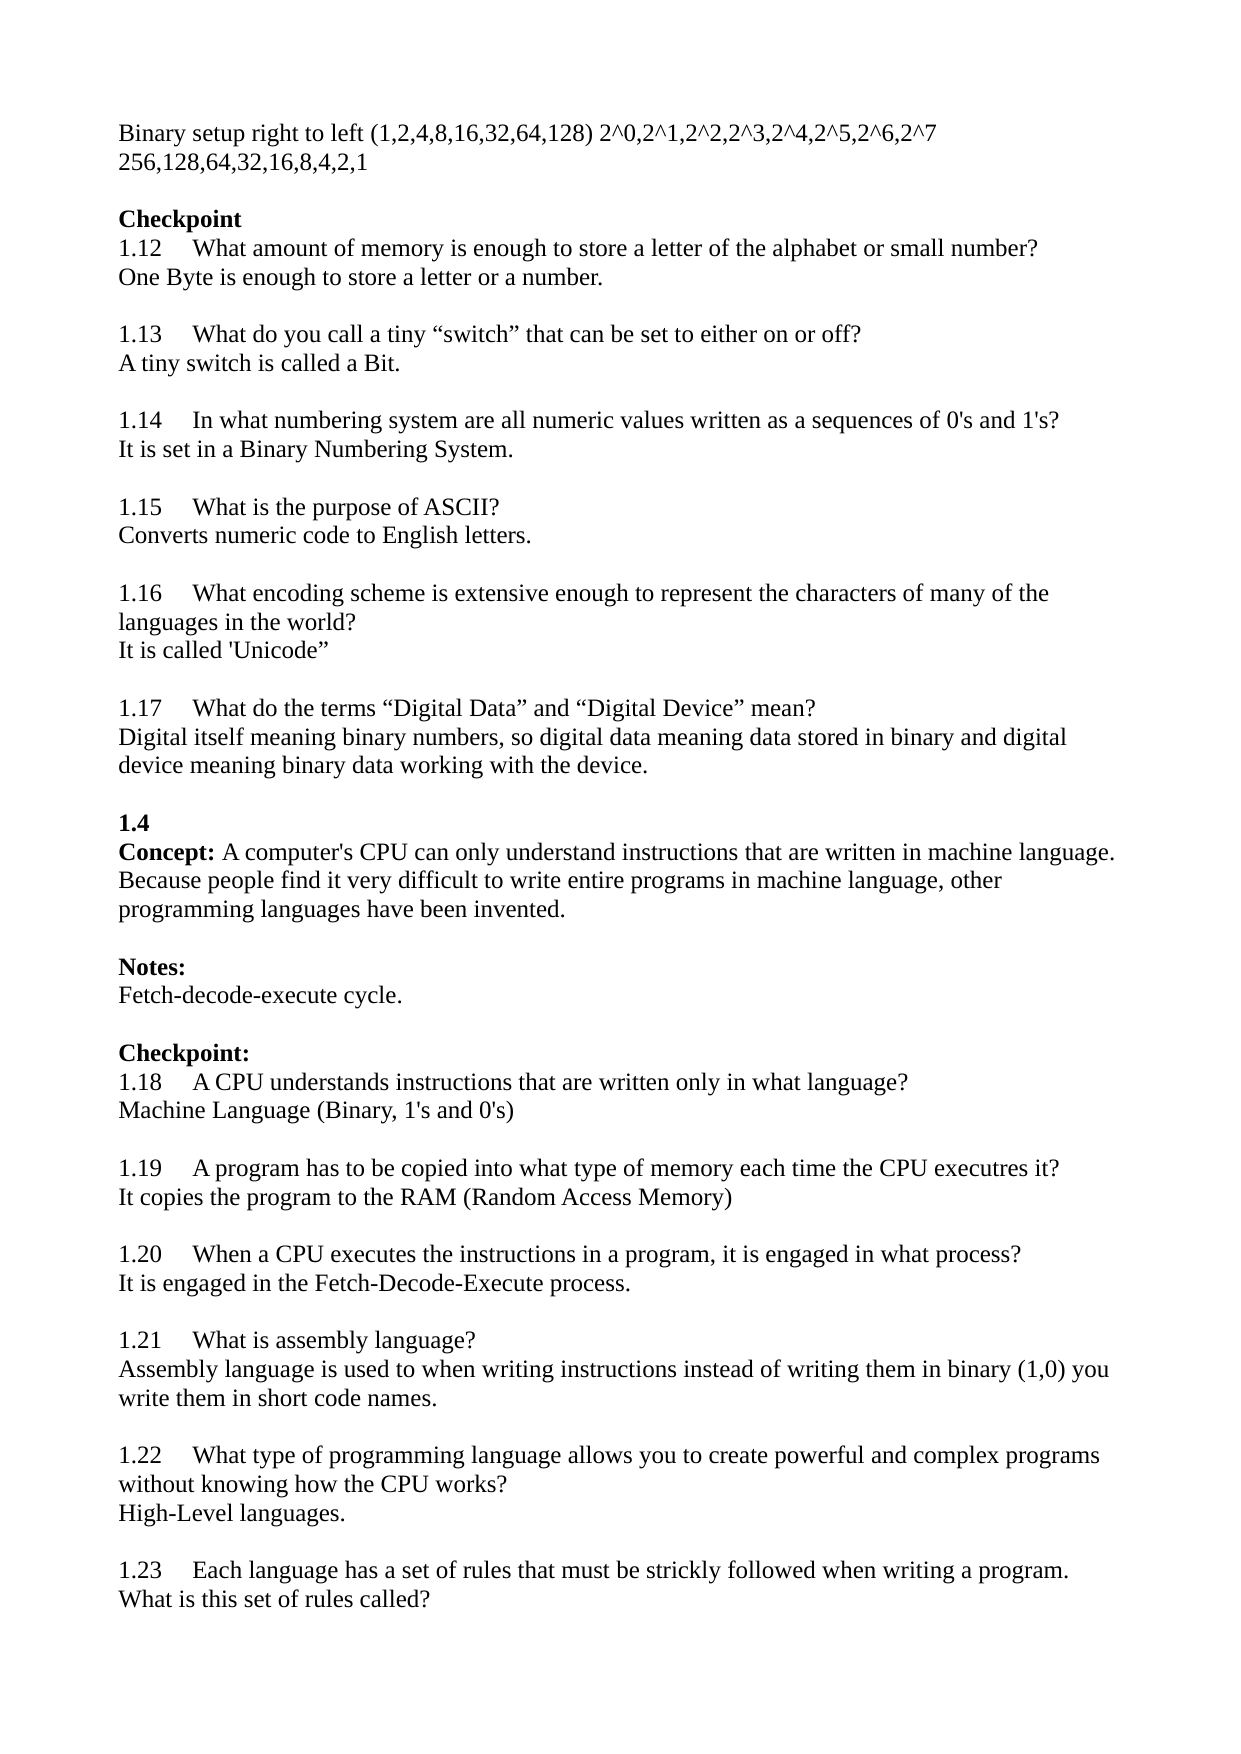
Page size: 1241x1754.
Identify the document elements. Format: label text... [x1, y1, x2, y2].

text 1.19 A program has to be copied into what type of memory each time the CPU executres it? [118, 1153, 1122, 1182]
text A tiny switch is called a Bit. [118, 348, 1122, 377]
text 1.4 [118, 808, 1122, 837]
text 1.15 What is the purpose of ASCII? [118, 492, 1122, 521]
text High-Level languages. [118, 1498, 1122, 1527]
text 1.18 A CPU understands instructions that are written only in what language? [118, 1067, 1122, 1096]
text It is set in a Binary Numbering System. [118, 434, 1122, 463]
text Notes: [118, 952, 1122, 981]
text It is called 'Unicode” [118, 636, 1122, 664]
text 256,128,64,32,16,8,4,2,1 [118, 147, 1122, 176]
text Fetch-decode-execute cycle. [118, 981, 1122, 1009]
text 1.16 What encoding scheme is extensive enough to represent the characters of many of the languages in the world? [118, 578, 1122, 636]
text 1.17 What do the terms “Digital Data” and “Digital Device” mean? [118, 693, 1122, 722]
text 1.12 What amount of memory is enough to store a letter of the alphabet or small number? [118, 233, 1122, 262]
text Binary setup right to left (1,2,4,8,16,32,64,128) 2^0,2^1,2^2,2^3,2^4,2^5,2^6,2^7 [118, 118, 1122, 147]
text Concept: A computer's CPU can only understand instructions that are written in machine language. Because people find it very difficult to write entire programs in machine language, other programming languages have been invented. [118, 837, 1122, 923]
text Machine Language (Binary, 1's and 0's) [118, 1096, 1122, 1124]
text Checkpoint: [118, 1038, 1122, 1067]
text 1.20 When a CPU executes the instructions in a program, it is engaged in what process? [118, 1239, 1122, 1268]
text 1.14 In what numbering system are all numeric values written as a sequences of 0's and 1's? [118, 406, 1122, 434]
text One Byte is enough to store a letter or a number. [118, 262, 1122, 291]
text 1.13 What do you call a tiny “switch” that can be set to either on or off? [118, 319, 1122, 348]
text Converts numeric code to English letters. [118, 521, 1122, 549]
text 1.22 What type of programming language allows you to create powerful and complex programs without knowing how the CPU works? [118, 1441, 1122, 1498]
text Checkpoint [118, 204, 1122, 233]
text It is engaged in the Fetch-Decode-Execute process. [118, 1268, 1122, 1297]
text 1.23 Each language has a set of rules that must be strickly followed when writing a program. What is this set of rules called? [118, 1556, 1122, 1613]
text 1.21 What is assembly language? [118, 1326, 1122, 1354]
text It copies the program to the RAM (Random Access Memory) [118, 1182, 1122, 1211]
text Assembly language is used to when writing instructions instead of writing them in binary (1,0) you write them in short code names. [118, 1354, 1122, 1412]
text Digital itself meaning binary numbers, so digital data meaning data stored in binary and digital device meaning binary data working with the device. [118, 722, 1122, 779]
